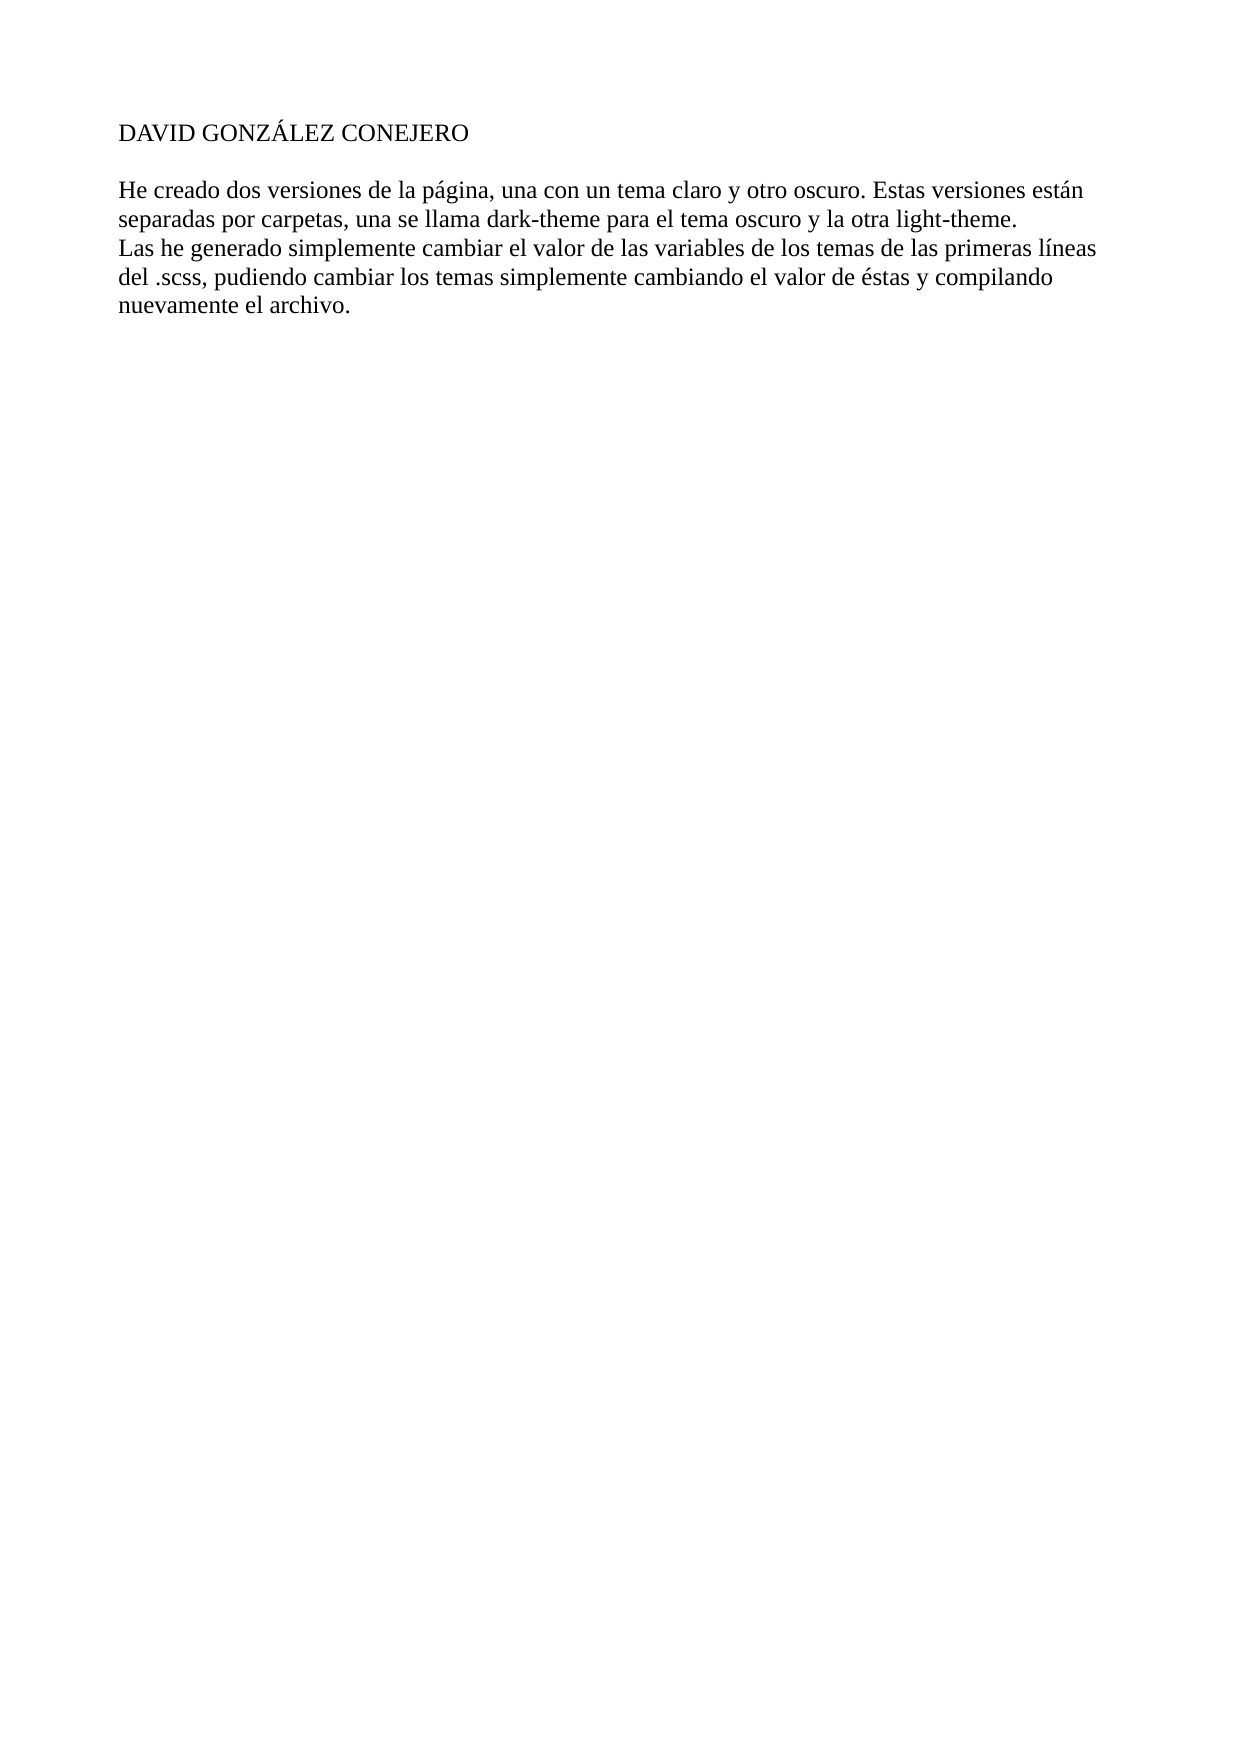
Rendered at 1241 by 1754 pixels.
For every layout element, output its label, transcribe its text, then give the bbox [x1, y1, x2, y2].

text Las he generado simplemente cambiar el valor de las variables de los temas de las primeras líneas del .scss, pudiendo cambiar los temas simplemente cambiando el valor de éstas y compilando nuevamente el archivo. [118, 233, 1122, 319]
text He creado dos versiones de la página, una con un tema claro y otro oscuro. Estas versiones están separadas por carpetas, una se llama dark-theme para el tema oscuro y la otra light-theme. [118, 176, 1122, 233]
text DAVID GONZÁLEZ CONEJERO [118, 118, 1122, 147]
